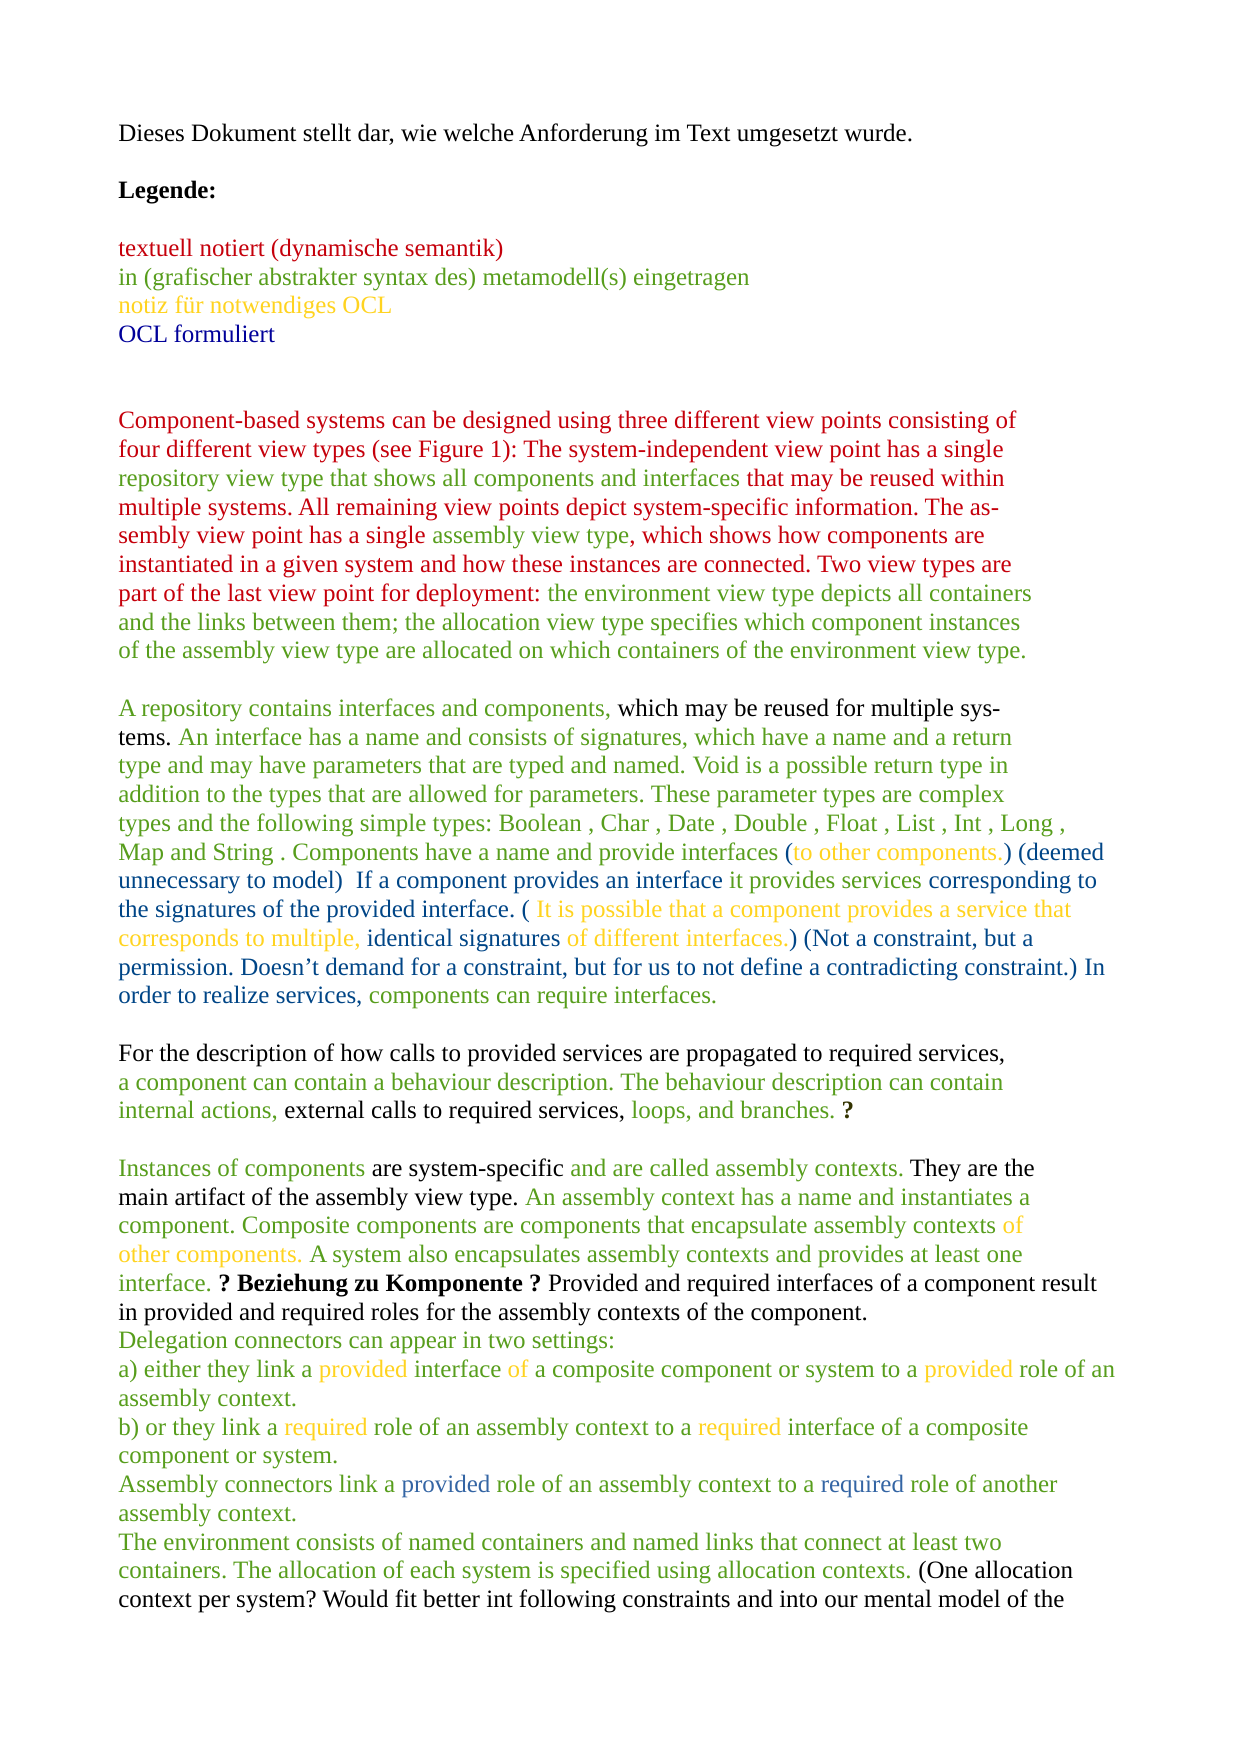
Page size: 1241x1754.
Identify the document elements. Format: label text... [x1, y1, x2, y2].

text component. Composite components are components that encapsulate assembly contexts of [118, 1211, 1122, 1239]
text Instances of components are system-specific and are called assembly contexts. They are the [118, 1153, 1122, 1182]
text The environment consists of named containers and named links that connect at least two [118, 1527, 1122, 1556]
text A repository contains interfaces and components, which may be reused for multiple sys- [118, 693, 1122, 722]
text multiple systems. All remaining view points depict system-specific information. The as- [118, 492, 1122, 521]
text containers. The allocation of each system is specified using allocation contexts. (One allocation context per system? Would fit better int following constraints and into our mental model of the [118, 1556, 1122, 1613]
text other components. A system also encapsulates assembly contexts and provides at least one [118, 1239, 1122, 1268]
text OCL formuliert [118, 319, 1122, 348]
text four different view types (see Figure 1): The system-independent view point has a single [118, 434, 1122, 463]
text Map and String . Components have a name and provide interfaces (to other components.) (deemed unnecessary to model) If a component provides an interface it provides services corresponding to the signatures of the provided interface. ( It is possible that a component provides a service that corresponds to multiple, identical signatures of different interfaces.) (Not a constraint, but a permission. Doesn’t demand for a constraint, but for us to not define a contradicting constraint.) In order to realize services, components can require interfaces. [118, 837, 1122, 1009]
text Assembly connectors link a provided role of an assembly context to a required role of another assembly context. [118, 1469, 1122, 1527]
text main artifact of the assembly view type. An assembly context has a name and instantiates a [118, 1182, 1122, 1211]
text a component can contain a behaviour description. The behaviour description can contain [118, 1067, 1122, 1096]
text interface. ? Beziehung zu Komponente ? Provided and required interfaces of a component result in provided and required roles for the assembly contexts of the component. [118, 1268, 1122, 1326]
text addition to the types that are allowed for parameters. These parameter types are complex [118, 779, 1122, 808]
text internal actions, external calls to required services, loops, and branches. ? [118, 1096, 1122, 1124]
text Component-based systems can be designed using three different view points consisting of [118, 406, 1122, 434]
text Dieses Dokument stellt dar, wie welche Anforderung im Text umgesetzt wurde. [118, 118, 1122, 147]
text Delegation connectors can appear in two settings: [118, 1326, 1122, 1354]
text in (grafischer abstrakter syntax des) metamodell(s) eingetragen [118, 262, 1122, 291]
text types and the following simple types: Boolean , Char , Date , Double , Float , List , Int , Long , [118, 808, 1122, 837]
text textuell notiert (dynamische semantik) [118, 233, 1122, 262]
text instantiated in a given system and how these instances are connected. Two view types are [118, 549, 1122, 578]
text type and may have parameters that are typed and named. Void is a possible return type in [118, 751, 1122, 779]
text repository view type that shows all components and interfaces that may be reused within [118, 463, 1122, 492]
text Legende: [118, 176, 1122, 204]
text notiz für notwendiges OCL [118, 291, 1122, 319]
text b) or they link a required role of an assembly context to a required interface of a composite component or system. [118, 1412, 1122, 1469]
text a) either they link a provided interface of a composite component or system to a provided role of an assembly context. [118, 1354, 1122, 1412]
text tems. An interface has a name and consists of signatures, which have a name and a return [118, 722, 1122, 751]
text For the description of how calls to provided services are propagated to required services, [118, 1038, 1122, 1067]
text of the assembly view type are allocated on which containers of the environment view type. [118, 636, 1122, 664]
text sembly view point has a single assembly view type, which shows how components are [118, 521, 1122, 549]
text and the links between them; the allocation view type specifies which component instances [118, 607, 1122, 636]
text part of the last view point for deployment: the environment view type depicts all containers [118, 578, 1122, 607]
